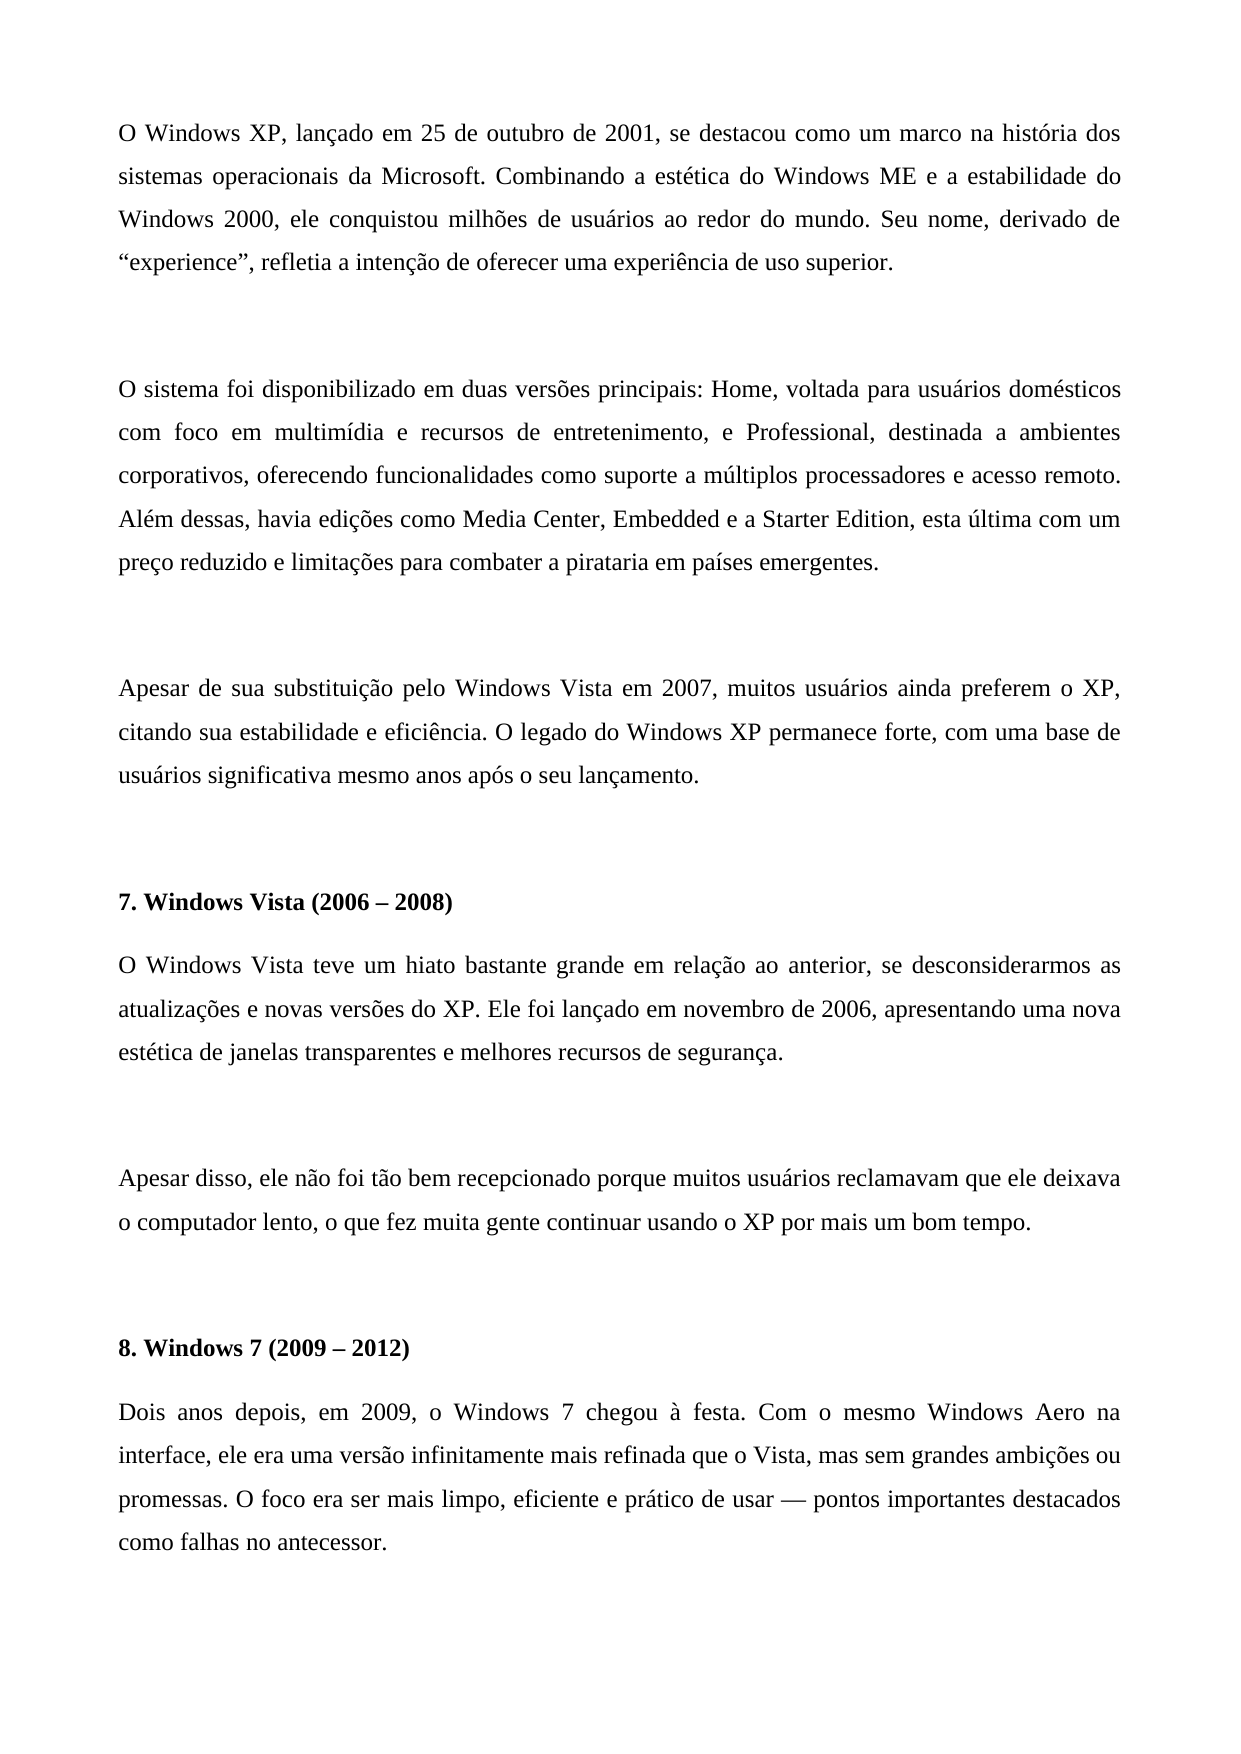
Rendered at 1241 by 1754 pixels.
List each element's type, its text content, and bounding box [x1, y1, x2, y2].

text Apesar disso, ele não foi tão bem recepcionado porque muitos usuários reclamavam que ele deixava o computador lento, o que fez muita gente continuar usando o XP por mais um bom tempo. [118, 1163, 1122, 1235]
text Dois anos depois, em 2009, o Windows 7 chegou à festa. Com o mesmo Windows Aero na interface, ele era uma versão infinitamente mais refinada que o Vista, mas sem grandes ambições ou promessas. O foco era ser mais limpo, eficiente e prático de usar — pontos importantes destacados como falhas no antecessor. [118, 1397, 1122, 1556]
text O Windows Vista teve um hiato bastante grande em relação ao anterior, se desconsiderarmos as atualizações e novas versões do XP. Ele foi lançado em novembro de 2006, apresentando uma nova estética de janelas transparentes e melhores recursos de segurança. [118, 951, 1122, 1066]
text 8. Windows 7 (2009 – 2012) [118, 1333, 1122, 1362]
text Apesar de sua substituição pelo Windows Vista em 2007, muitos usuários ainda preferem o XP, citando sua estabilidade e eficiência. O legado do Windows XP permanece forte, com uma base de usuários significativa mesmo anos após o seu lançamento. [118, 673, 1122, 788]
text 7. Windows Vista (2006 – 2008) [118, 887, 1122, 915]
text O Windows XP, lançado em 25 de outubro de 2001, se destacou como um marco na história dos sistemas operacionais da Microsoft. Combinando a estética do Windows ME e a estabilidade do Windows 2000, ele conquistou milhões de usuários ao redor do mundo. Seu nome, derivado de “experience”, refletia a intenção de oferecer uma experiência de uso superior. [118, 118, 1122, 276]
text O sistema foi disponibilizado em duas versões principais: Home, voltada para usuários domésticos com foco em multimídia e recursos de entretenimento, e Professional, destinada a ambientes corporativos, oferecendo funcionalidades como suporte a múltiplos processadores e acesso remoto. Além dessas, havia edições como Media Center, Embedded e a Starter Edition, esta última com um preço reduzido e limitações para combater a pirataria em países emergentes. [118, 374, 1122, 576]
